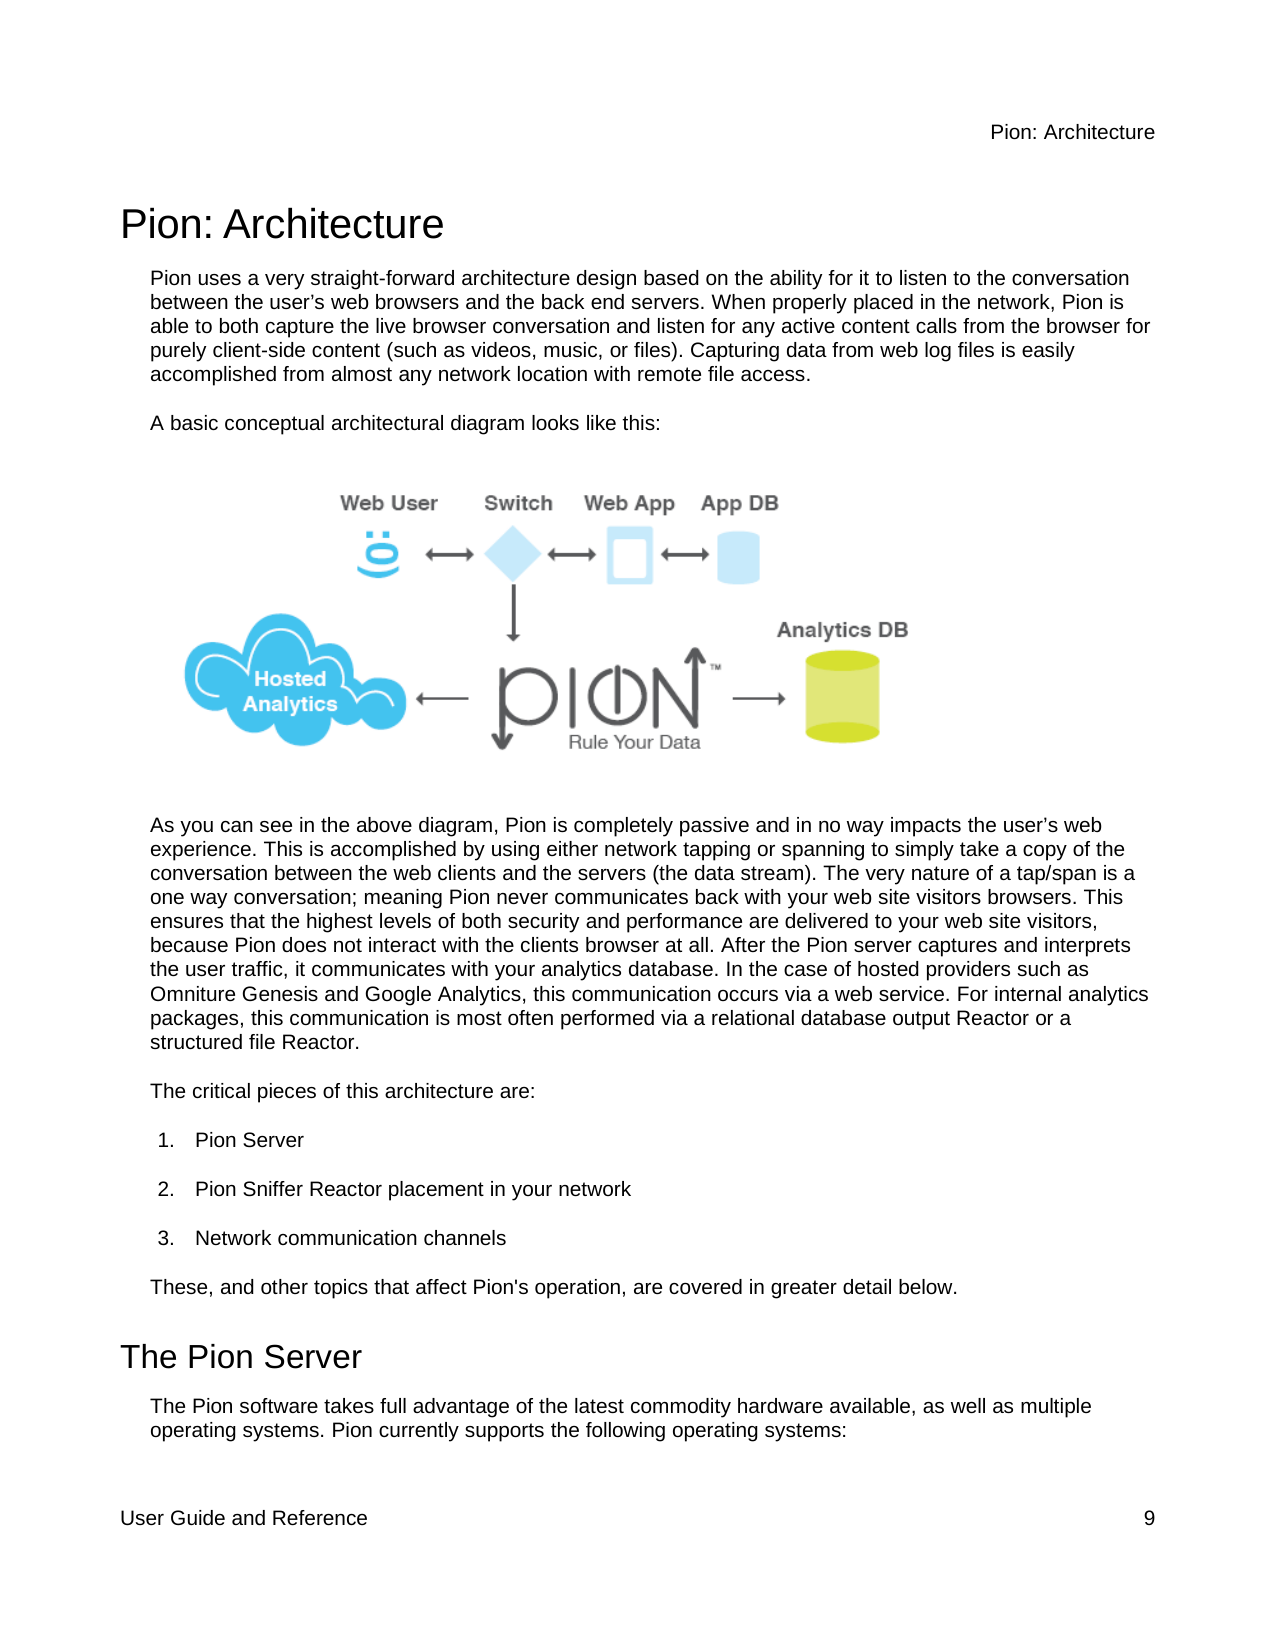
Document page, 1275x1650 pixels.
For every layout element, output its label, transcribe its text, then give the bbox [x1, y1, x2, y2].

picture [166, 469, 927, 779]
subtitle The Pion Server [120, 1336, 1155, 1375]
list Pion Sniffer Reactor placement in your network [157, 1177, 1155, 1201]
text The critical pieces of this architecture are: [150, 1079, 1155, 1103]
subtitle Pion: Architecture [120, 199, 1155, 247]
text Pion uses a very straight-forward architecture design based on the ability for it to listen to the conversation between the user’s web browsers and the back end servers. When properly placed in the network, Pion is able to both capture the live browser conversation and listen for any active content calls from the browser for purely client-side content (such as videos, music, or files). Capturing data from web log files is easily accomplished from almost any network location with remote file access. [150, 266, 1155, 386]
text As you can see in the above diagram, Pion is completely passive and in no way impacts the user’s web experience. This is accomplished by using either network tapping or spanning to simply take a copy of the conversation between the web clients and the servers (the data stream). The very nature of a tap/span is a one way conversation; meaning Pion never communicates back with your web site visitors browsers. This ensures that the highest levels of both security and performance are delivered to your web site visitors, because Pion does not interact with the clients browser at all. After the Pion server captures and interprets the user traffic, it communicates with your analytics database. In the case of hosted providers such as Omniture Genesis and Google Analytics, this communication occurs via a web service. For internal analytics packages, this communication is most often performed via a relational database output Reactor or a structured file Reactor. [150, 813, 1155, 1054]
list Network communication channels [157, 1226, 1155, 1250]
text These, and other topics that affect Pion's operation, are covered in greater detail below. [150, 1275, 1155, 1299]
text The Pion software takes full advantage of the latest commodity hardware available, as well as multiple operating systems. Pion currently supports the following operating systems: [150, 1394, 1155, 1442]
list Pion Server [157, 1128, 1155, 1152]
text A basic conceptual architectural diagram looks like this: [150, 411, 1155, 435]
